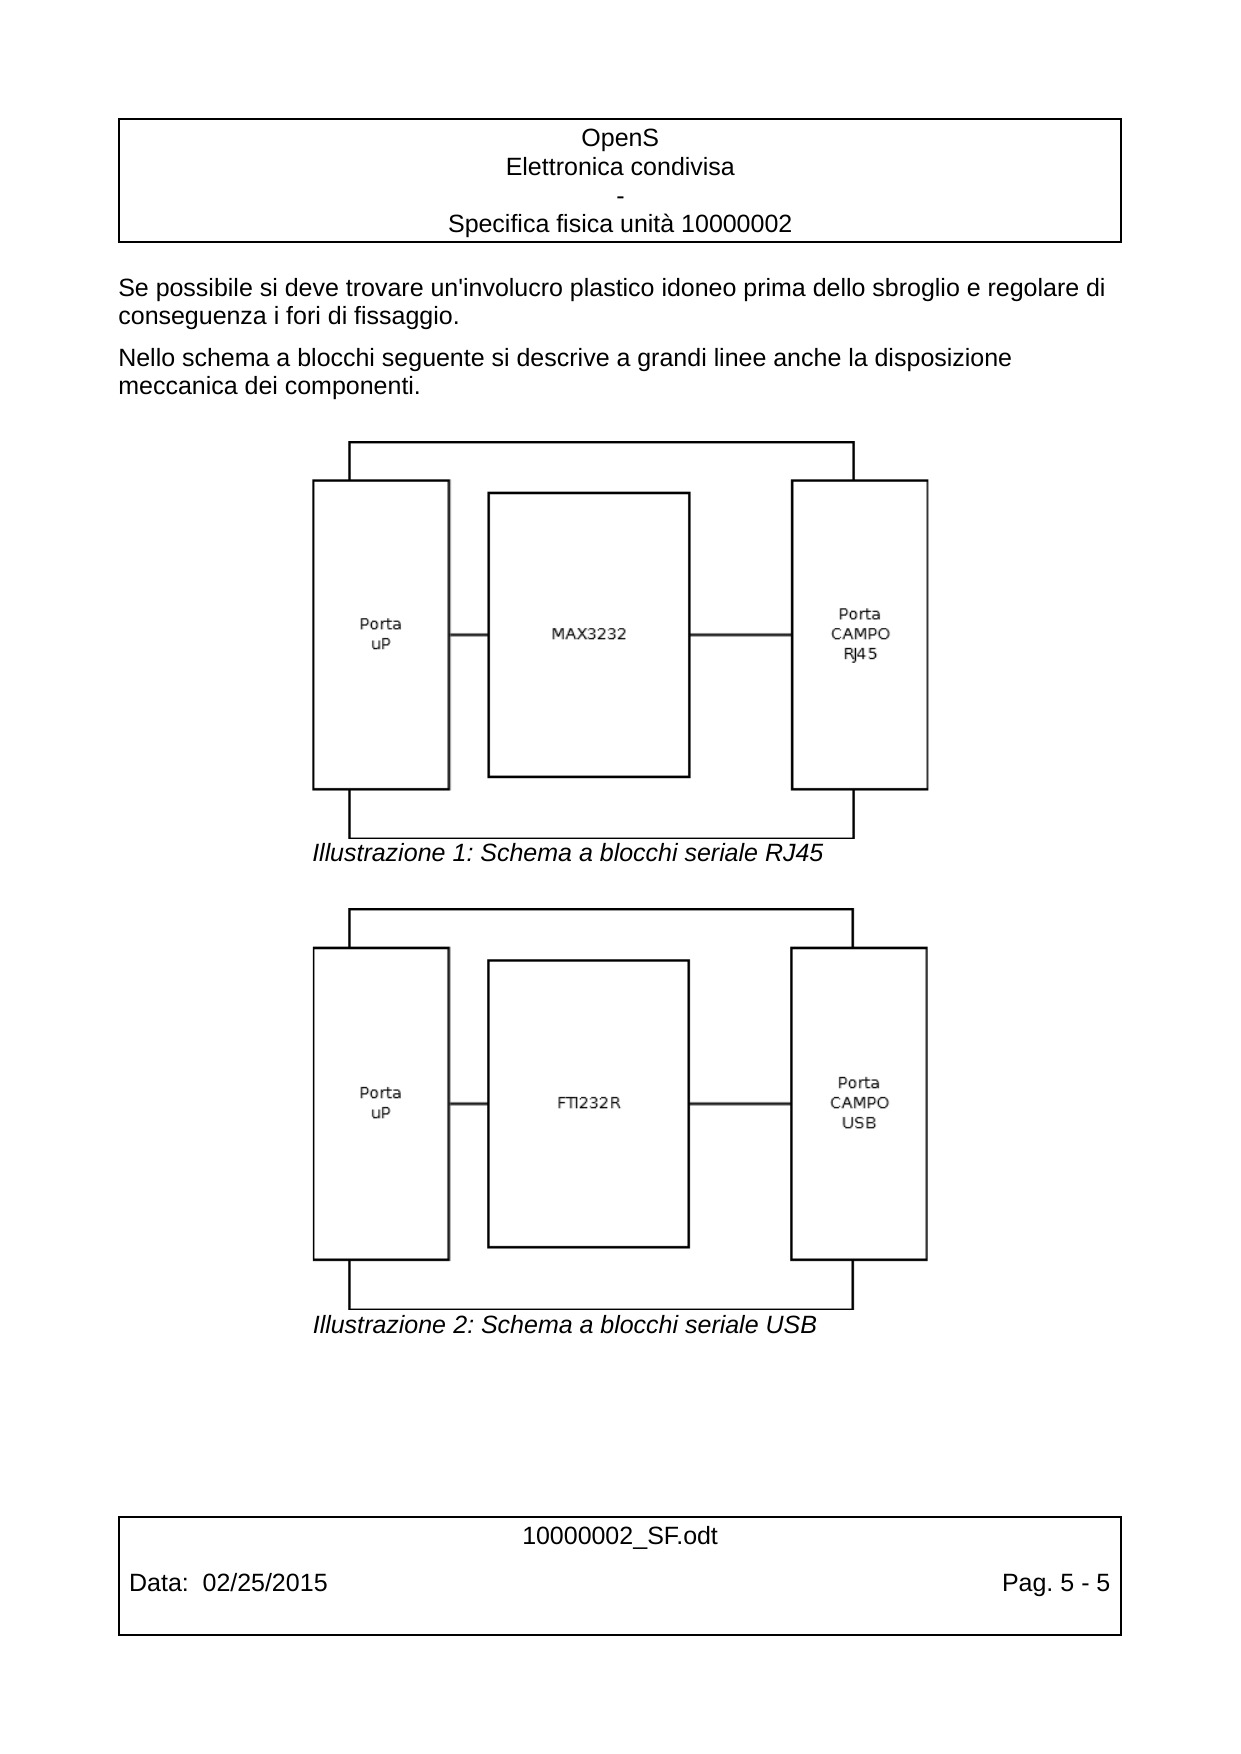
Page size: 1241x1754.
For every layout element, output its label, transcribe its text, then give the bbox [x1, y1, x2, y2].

picture [312, 441, 929, 839]
text Illustrazione 2: Schema a blocchi seriale USB [313, 1310, 928, 1338]
text Nello schema a blocchi seguente si descrive a grandi linee anche la disposizione meccanica dei componenti. [118, 343, 1121, 400]
text Se possibile si deve trovare un'involucro plastico idoneo prima dello sbroglio e regolare di conseguenza i fori di fissaggio. [118, 273, 1122, 330]
picture [312, 908, 928, 1310]
text Illustrazione 1: Schema a blocchi seriale RJ45 [312, 839, 928, 867]
